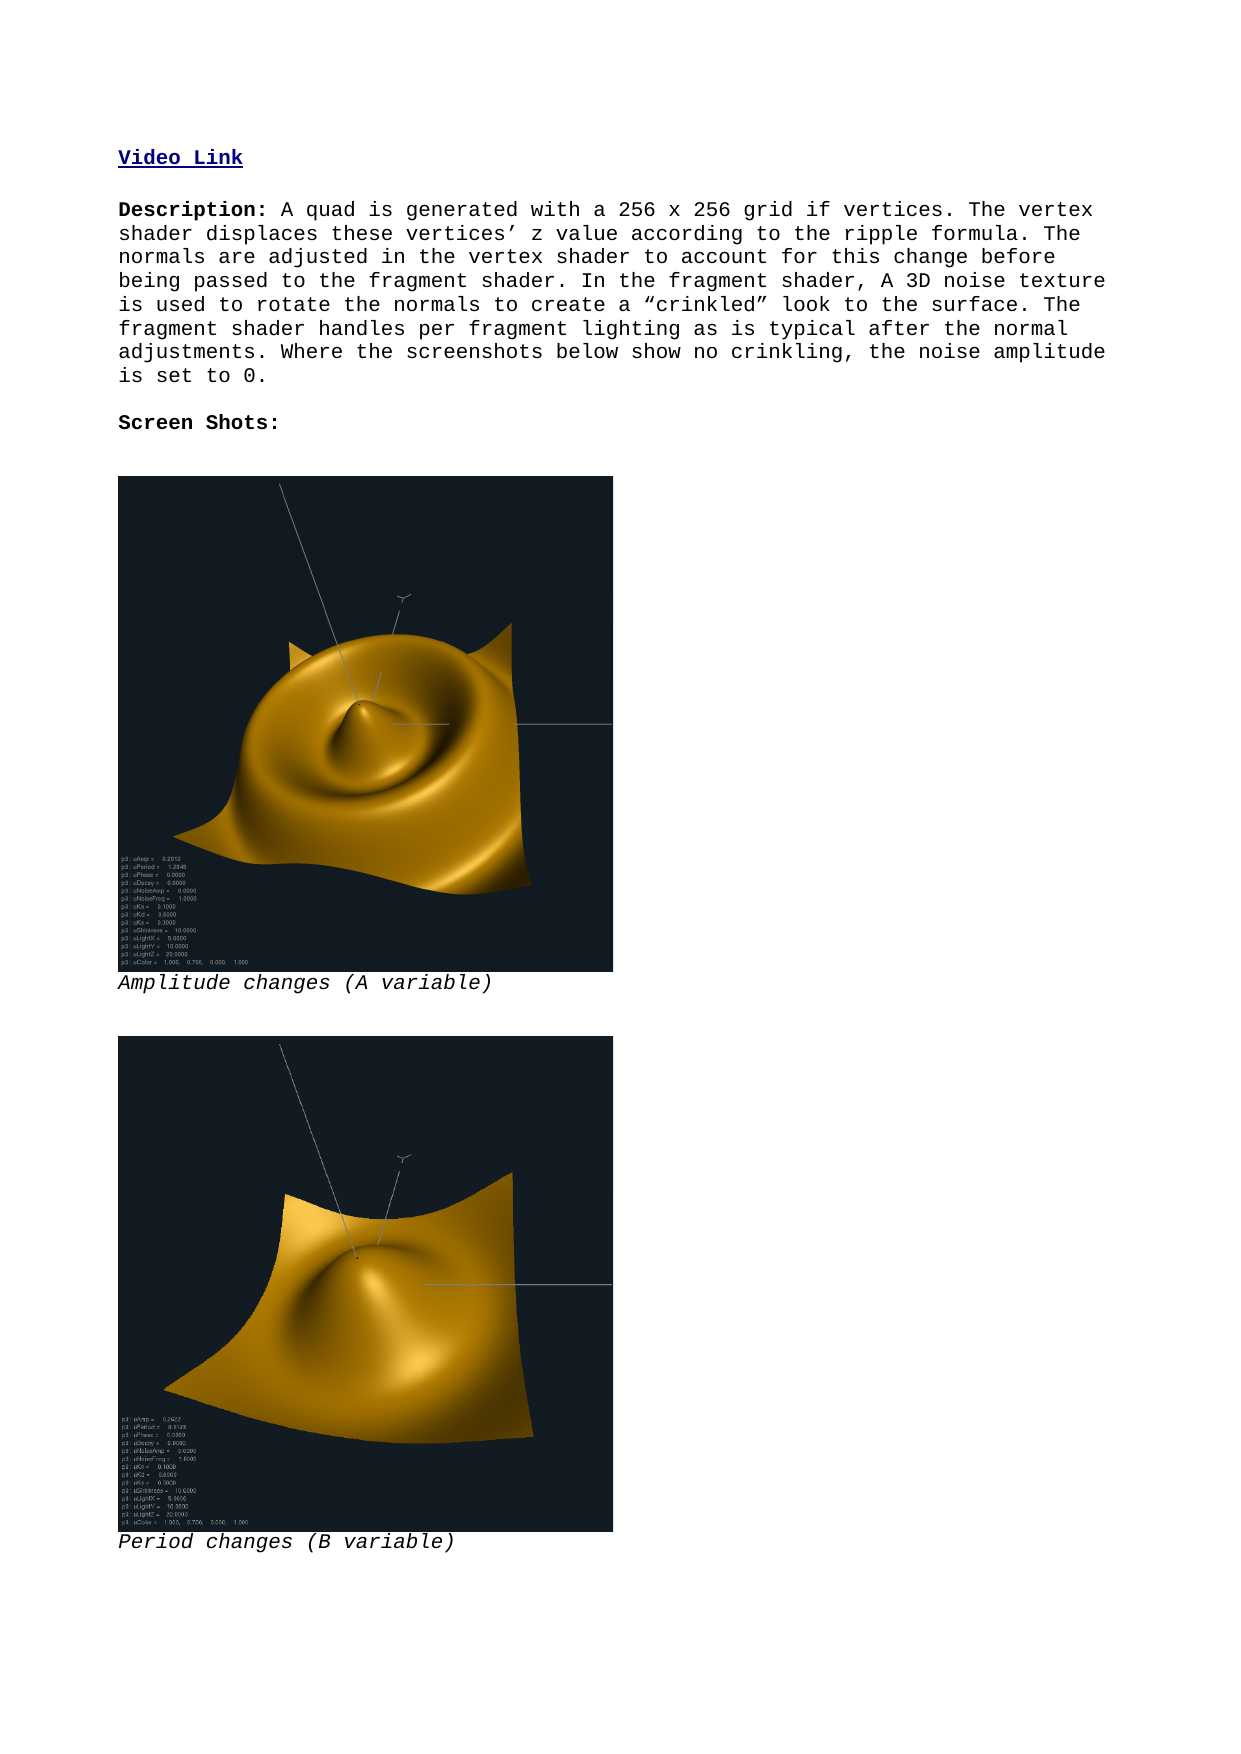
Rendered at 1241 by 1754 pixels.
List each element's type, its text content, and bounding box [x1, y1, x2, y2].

text Period changes (B variable) [118, 1531, 1122, 1555]
text Description: A quad is generated with a 256 x 256 grid if vertices. The vertex shader displaces these vertices’ z value according to the ripple formula. The normals are adjusted in the vertex shader to account for this change before being passed to the fragment shader. In the fragment shader, A 3D noise texture is used to rotate the normals to create a “crinkled” look to the surface. The fragment shader handles per fragment lighting as is typical after the normal adjustments. Where the screenshots below show no crinkling, the noise amplitude is set to 0. [118, 199, 1122, 388]
text Amplitude changes (A variable) [118, 972, 1122, 995]
text Video Link [118, 147, 1122, 171]
text Screen Shots: [118, 412, 1122, 436]
